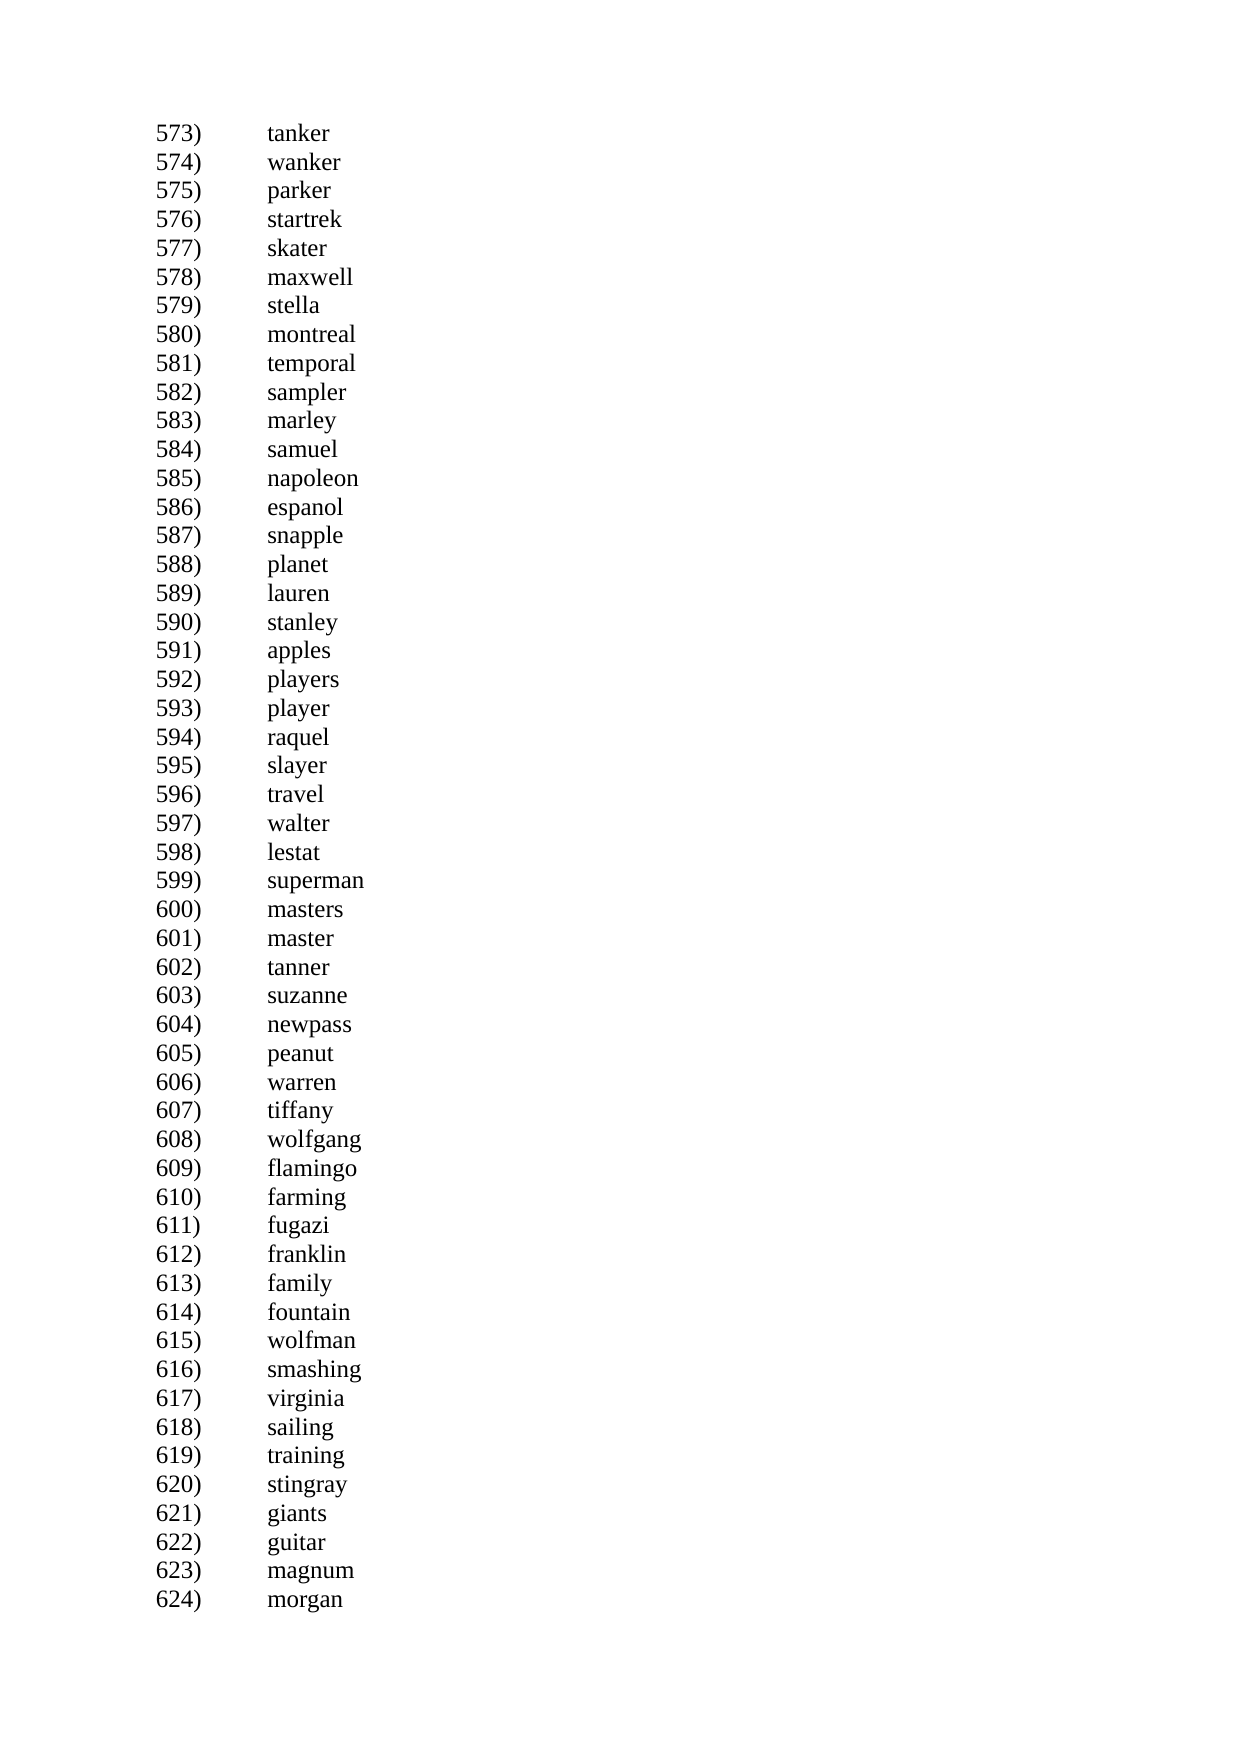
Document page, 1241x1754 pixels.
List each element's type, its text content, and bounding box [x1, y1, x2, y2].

list suzanne [156, 981, 1122, 1009]
list fountain [156, 1297, 1122, 1326]
list lestat [156, 837, 1122, 866]
list raquel [156, 722, 1122, 751]
list parker [156, 176, 1122, 204]
list temporal [156, 348, 1122, 377]
list snapple [156, 521, 1122, 549]
list tanker [156, 118, 1122, 147]
list guitar [156, 1527, 1122, 1556]
list wolfman [156, 1326, 1122, 1354]
list flamingo [156, 1153, 1122, 1182]
list sailing [156, 1412, 1122, 1441]
list planet [156, 549, 1122, 578]
list warren [156, 1067, 1122, 1096]
list startrek [156, 204, 1122, 233]
list maxwell [156, 262, 1122, 291]
list superman [156, 866, 1122, 894]
list stanley [156, 607, 1122, 636]
list napoleon [156, 463, 1122, 492]
list travel [156, 779, 1122, 808]
list giants [156, 1498, 1122, 1527]
list stingray [156, 1469, 1122, 1498]
list lauren [156, 578, 1122, 607]
list espanol [156, 492, 1122, 521]
list player [156, 693, 1122, 722]
list apples [156, 636, 1122, 664]
list samuel [156, 434, 1122, 463]
list training [156, 1441, 1122, 1469]
list masters [156, 894, 1122, 923]
list virginia [156, 1383, 1122, 1412]
list newpass [156, 1009, 1122, 1038]
list wolfgang [156, 1124, 1122, 1153]
list franklin [156, 1239, 1122, 1268]
list slayer [156, 751, 1122, 779]
list sampler [156, 377, 1122, 406]
list wanker [156, 147, 1122, 176]
list morgan [156, 1584, 1122, 1613]
list marley [156, 406, 1122, 434]
list magnum [156, 1556, 1122, 1584]
list montreal [156, 319, 1122, 348]
list walter [156, 808, 1122, 837]
list family [156, 1268, 1122, 1297]
list tanner [156, 952, 1122, 981]
list players [156, 664, 1122, 693]
list fugazi [156, 1211, 1122, 1239]
list peanut [156, 1038, 1122, 1067]
list tiffany [156, 1096, 1122, 1124]
list farming [156, 1182, 1122, 1211]
list stella [156, 291, 1122, 319]
list skater [156, 233, 1122, 262]
list master [156, 923, 1122, 952]
list smashing [156, 1354, 1122, 1383]
